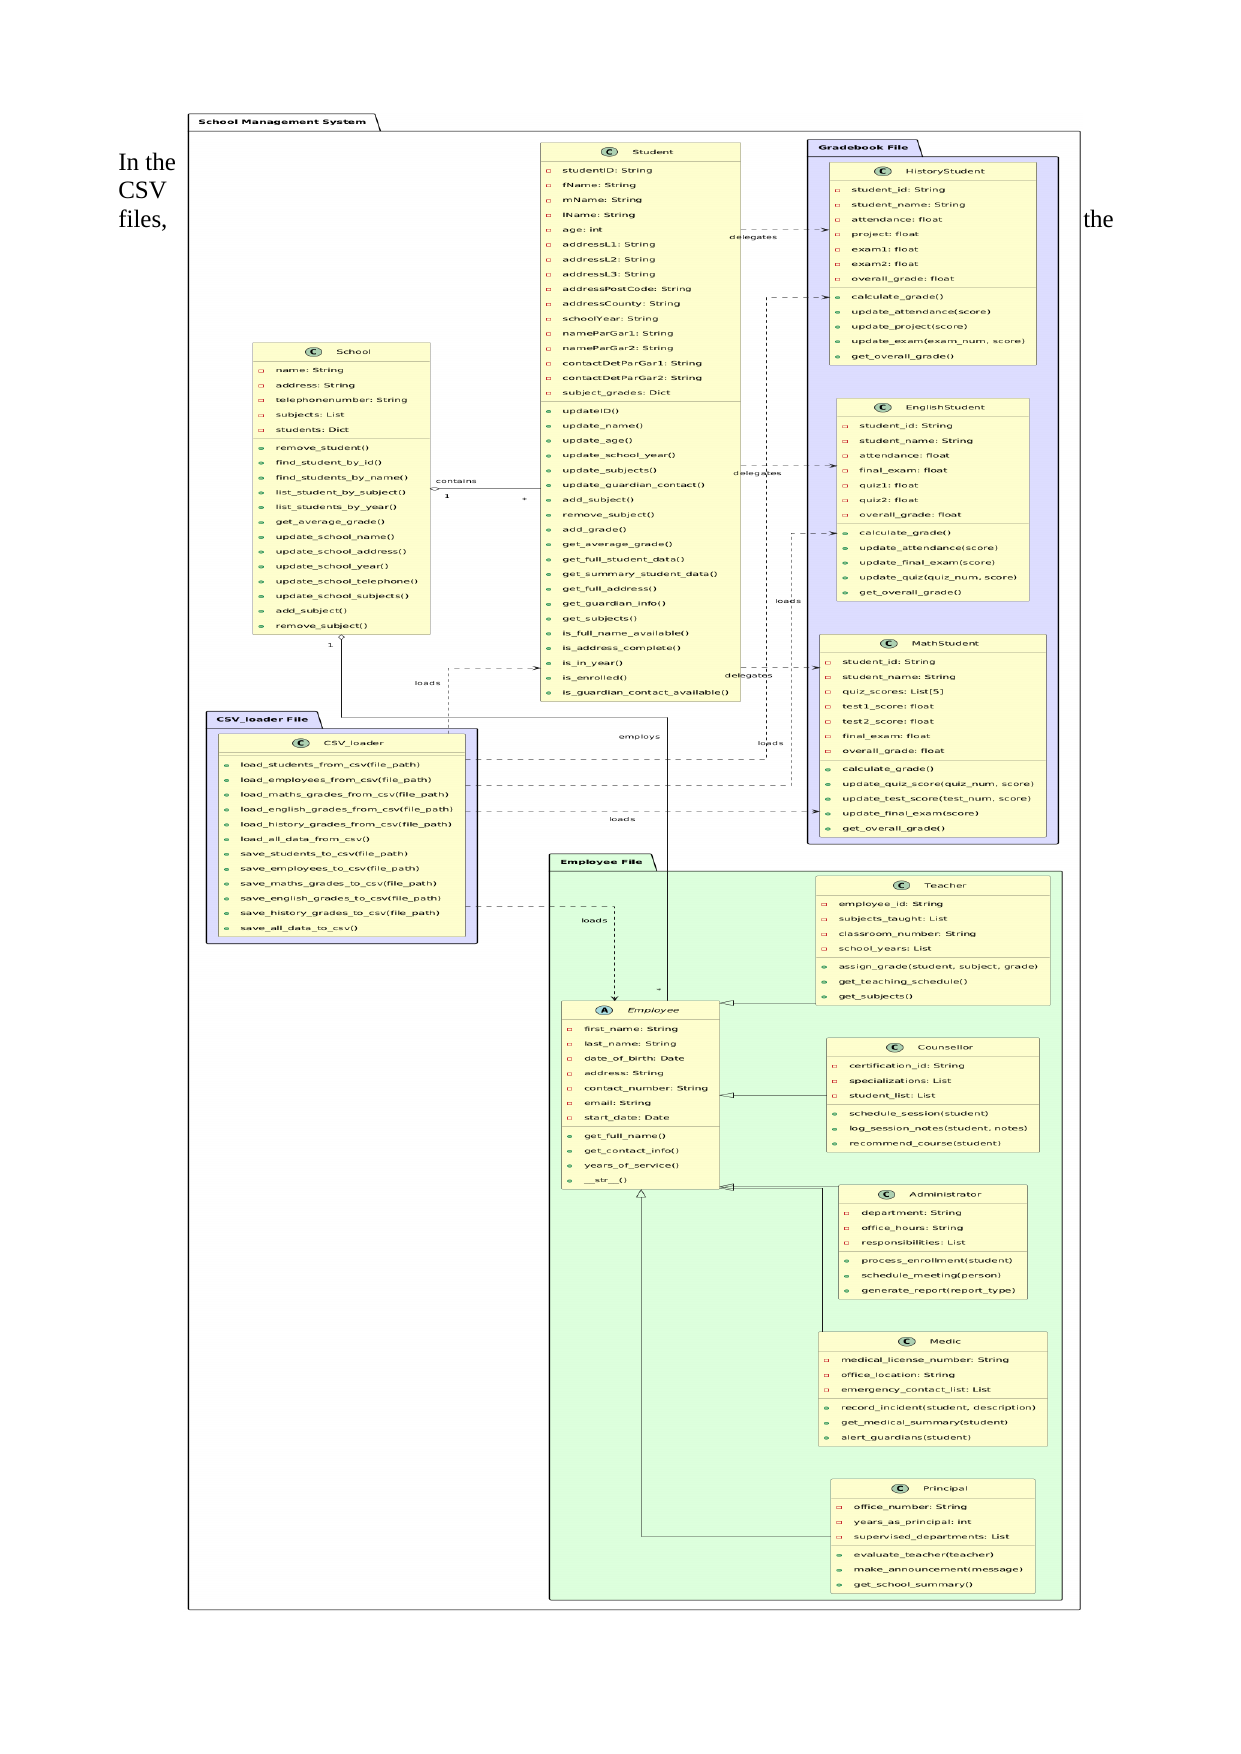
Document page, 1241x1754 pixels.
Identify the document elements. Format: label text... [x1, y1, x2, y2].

picture [183, 111, 1084, 1612]
text the [1084, 147, 1122, 233]
text In the CSV files, [118, 147, 183, 233]
